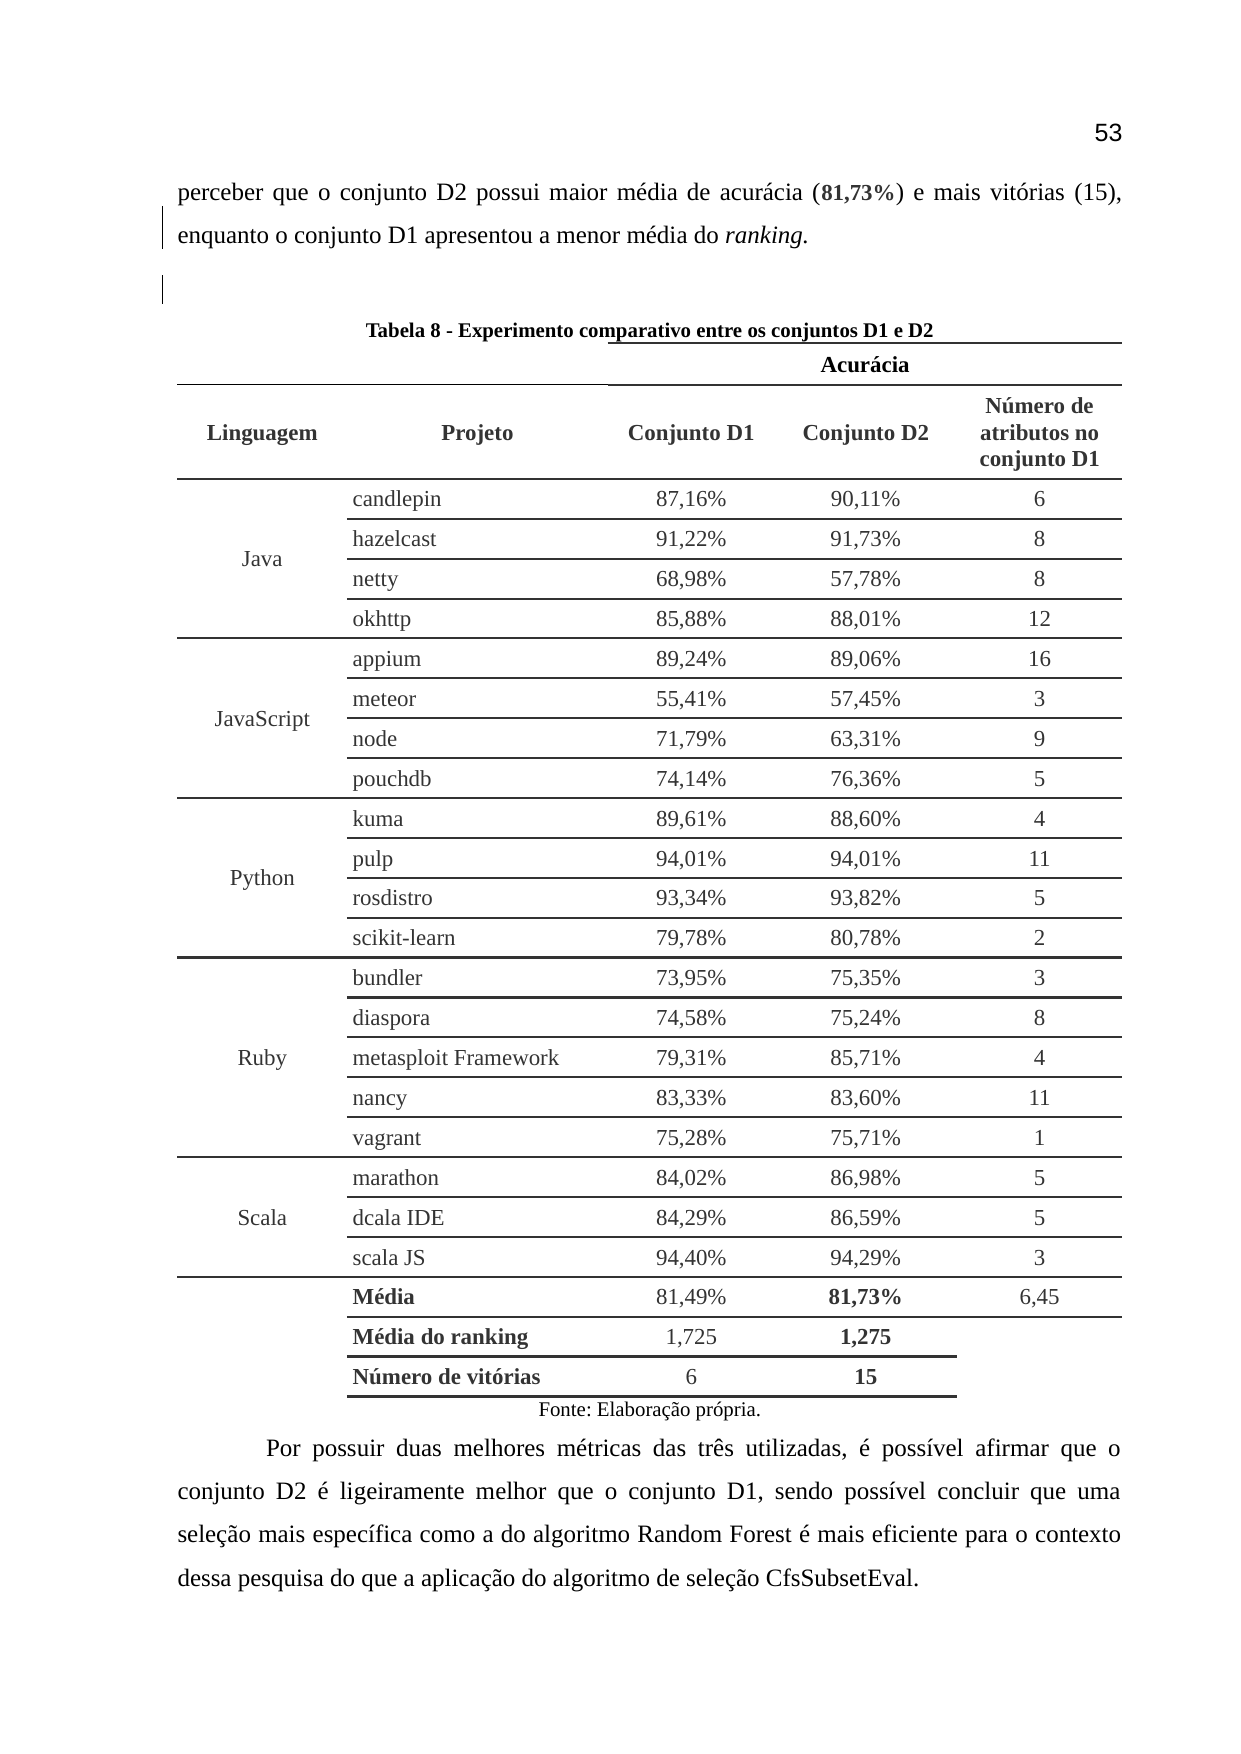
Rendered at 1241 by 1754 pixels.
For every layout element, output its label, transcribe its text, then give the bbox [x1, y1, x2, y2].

table_cell 89,06% [774, 639, 957, 677]
table_cell 74,14% [608, 759, 774, 797]
table_cell node [347, 719, 608, 757]
table_cell 85,71% [774, 1038, 957, 1076]
table_cell 75,71% [774, 1118, 957, 1156]
table_cell 1,725 [608, 1318, 774, 1355]
text Por possuir duas melhores métricas das três utilizadas, é possível afirmar que o conjunto D2 é ligeiramente melhor que o conjunto D1, sendo possível concluir que uma seleção mais específica como a do algoritmo Random Forest é mais eficiente para o contexto dessa pesquisa do que a aplicação do algoritmo de seleção CfsSubsetEval. [177, 1433, 1122, 1591]
table_cell 94,01% [774, 839, 957, 877]
table_cell 74,58% [608, 999, 774, 1036]
table_cell Linguagem [177, 385, 347, 478]
table_cell [177, 1316, 347, 1355]
table_cell 5 [957, 879, 1122, 917]
table_cell 91,22% [608, 520, 774, 557]
table_cell 88,01% [774, 600, 957, 637]
table_cell 57,45% [774, 679, 957, 717]
table_cell pouchdb [347, 759, 608, 797]
table_cell Conjunto D1 [608, 386, 774, 478]
table_cell 86,98% [774, 1158, 957, 1196]
table_cell kuma [347, 799, 608, 837]
table_cell 68,98% [608, 560, 774, 597]
table_cell 1 [957, 1118, 1122, 1156]
table_cell 8 [957, 520, 1122, 557]
table_cell 93,34% [608, 879, 774, 917]
table_header [177, 342, 347, 384]
table_cell 75,28% [608, 1118, 774, 1156]
table_cell okhttp [347, 600, 608, 637]
table_cell 75,24% [774, 999, 957, 1036]
table_cell Ruby [177, 959, 347, 1156]
table_cell diaspora [347, 999, 608, 1036]
table_cell 3 [957, 959, 1122, 996]
table_cell 16 [957, 639, 1122, 677]
table_cell 5 [957, 1158, 1122, 1196]
text Fonte: Elaboração própria. [177, 1397, 1122, 1421]
table_cell 6 [608, 1358, 774, 1395]
table_cell 88,60% [774, 799, 957, 837]
table_cell 11 [957, 839, 1122, 877]
table_cell marathon [347, 1158, 608, 1196]
table_cell 81,73% [774, 1278, 957, 1316]
table_cell Número de atributos no conjunto D1 [957, 386, 1122, 478]
table_cell Java [177, 480, 347, 637]
table_cell [177, 1355, 347, 1395]
table_cell 5 [957, 1198, 1122, 1236]
table_cell 55,41% [608, 679, 774, 717]
table_cell 81,49% [608, 1278, 774, 1316]
table_cell 8 [957, 560, 1122, 597]
table_cell nancy [347, 1078, 608, 1116]
table_cell 84,02% [608, 1158, 774, 1196]
table_header [347, 342, 608, 384]
table_cell 80,78% [774, 919, 957, 956]
table_cell Média [347, 1278, 608, 1316]
table_cell 90,11% [774, 480, 957, 518]
table_cell 6,45 [957, 1278, 1122, 1316]
table_cell 4 [957, 1038, 1122, 1076]
table_cell Projeto [347, 385, 608, 478]
table_cell 71,79% [608, 719, 774, 757]
table_cell 76,36% [774, 759, 957, 797]
table_cell meteor [347, 679, 608, 717]
table_cell 63,31% [774, 719, 957, 757]
table_cell Média do ranking [347, 1318, 608, 1355]
table_cell candlepin [347, 480, 608, 518]
table_cell 94,01% [608, 839, 774, 877]
table_cell metasploit Framework [347, 1038, 608, 1076]
table_cell 93,82% [774, 879, 957, 917]
table_header Acurácia [608, 344, 1122, 384]
table_cell 85,88% [608, 600, 774, 637]
table_cell 57,78% [774, 560, 957, 597]
table_cell dcala IDE [347, 1198, 608, 1236]
table_cell rosdistro [347, 879, 608, 917]
table_cell 73,95% [608, 959, 774, 996]
table_cell 89,61% [608, 799, 774, 837]
table_cell 91,73% [774, 520, 957, 557]
table_cell Scala [177, 1158, 347, 1276]
table_cell 89,24% [608, 639, 774, 677]
table_cell 9 [957, 719, 1122, 757]
table_cell [177, 1278, 347, 1316]
table_cell Conjunto D2 [774, 386, 957, 478]
table_cell 75,35% [774, 959, 957, 996]
table_cell vagrant [347, 1118, 608, 1156]
table_cell scala JS [347, 1238, 608, 1276]
table_cell 84,29% [608, 1198, 774, 1236]
table_cell 11 [957, 1078, 1122, 1116]
table_cell 94,40% [608, 1238, 774, 1276]
text Tabela 8 - Experimento comparativo entre os conjuntos D1 e D2 [177, 318, 1122, 342]
table_cell 4 [957, 799, 1122, 837]
table_cell [957, 1355, 1122, 1395]
table_cell netty [347, 560, 608, 597]
table_cell 8 [957, 999, 1122, 1036]
text Como já falado buscou-se manter a especificidade de cada projeto, para isso foram selecionados os 15 atributos mais relevantes em cada projeto para constituir o conjunto D2. Para fins de comparação, os resultados do experimento são apresentados na Tabela 8, é possível perceber que o conjunto D2 possui maior média de acurácia (81,73%) e mais vitórias (15), enquanto o conjunto D1 apresentou a menor média do ranking. [177, 177, 1122, 249]
table_cell Número de vitórias [347, 1358, 608, 1395]
table_cell 12 [957, 600, 1122, 637]
table_cell pulp [347, 839, 608, 877]
table_cell appium [347, 639, 608, 677]
table_cell 79,78% [608, 919, 774, 956]
table_cell 2 [957, 919, 1122, 956]
table_cell scikit-learn [347, 919, 608, 956]
table_cell 86,59% [774, 1198, 957, 1236]
table_cell 15 [774, 1358, 957, 1395]
table_cell hazelcast [347, 520, 608, 557]
table_cell 83,33% [608, 1078, 774, 1116]
table_cell 87,16% [608, 480, 774, 518]
table_cell bundler [347, 959, 608, 996]
table_cell 6 [957, 480, 1122, 518]
table_cell JavaScript [177, 639, 347, 797]
table_cell 3 [957, 1238, 1122, 1276]
table_cell 83,60% [774, 1078, 957, 1116]
table_cell 94,29% [774, 1238, 957, 1276]
table_cell [957, 1318, 1122, 1355]
table_cell 3 [957, 679, 1122, 717]
table_cell 5 [957, 759, 1122, 797]
table_cell 79,31% [608, 1038, 774, 1076]
table_cell Python [177, 799, 347, 956]
table_cell 1,275 [774, 1318, 957, 1355]
